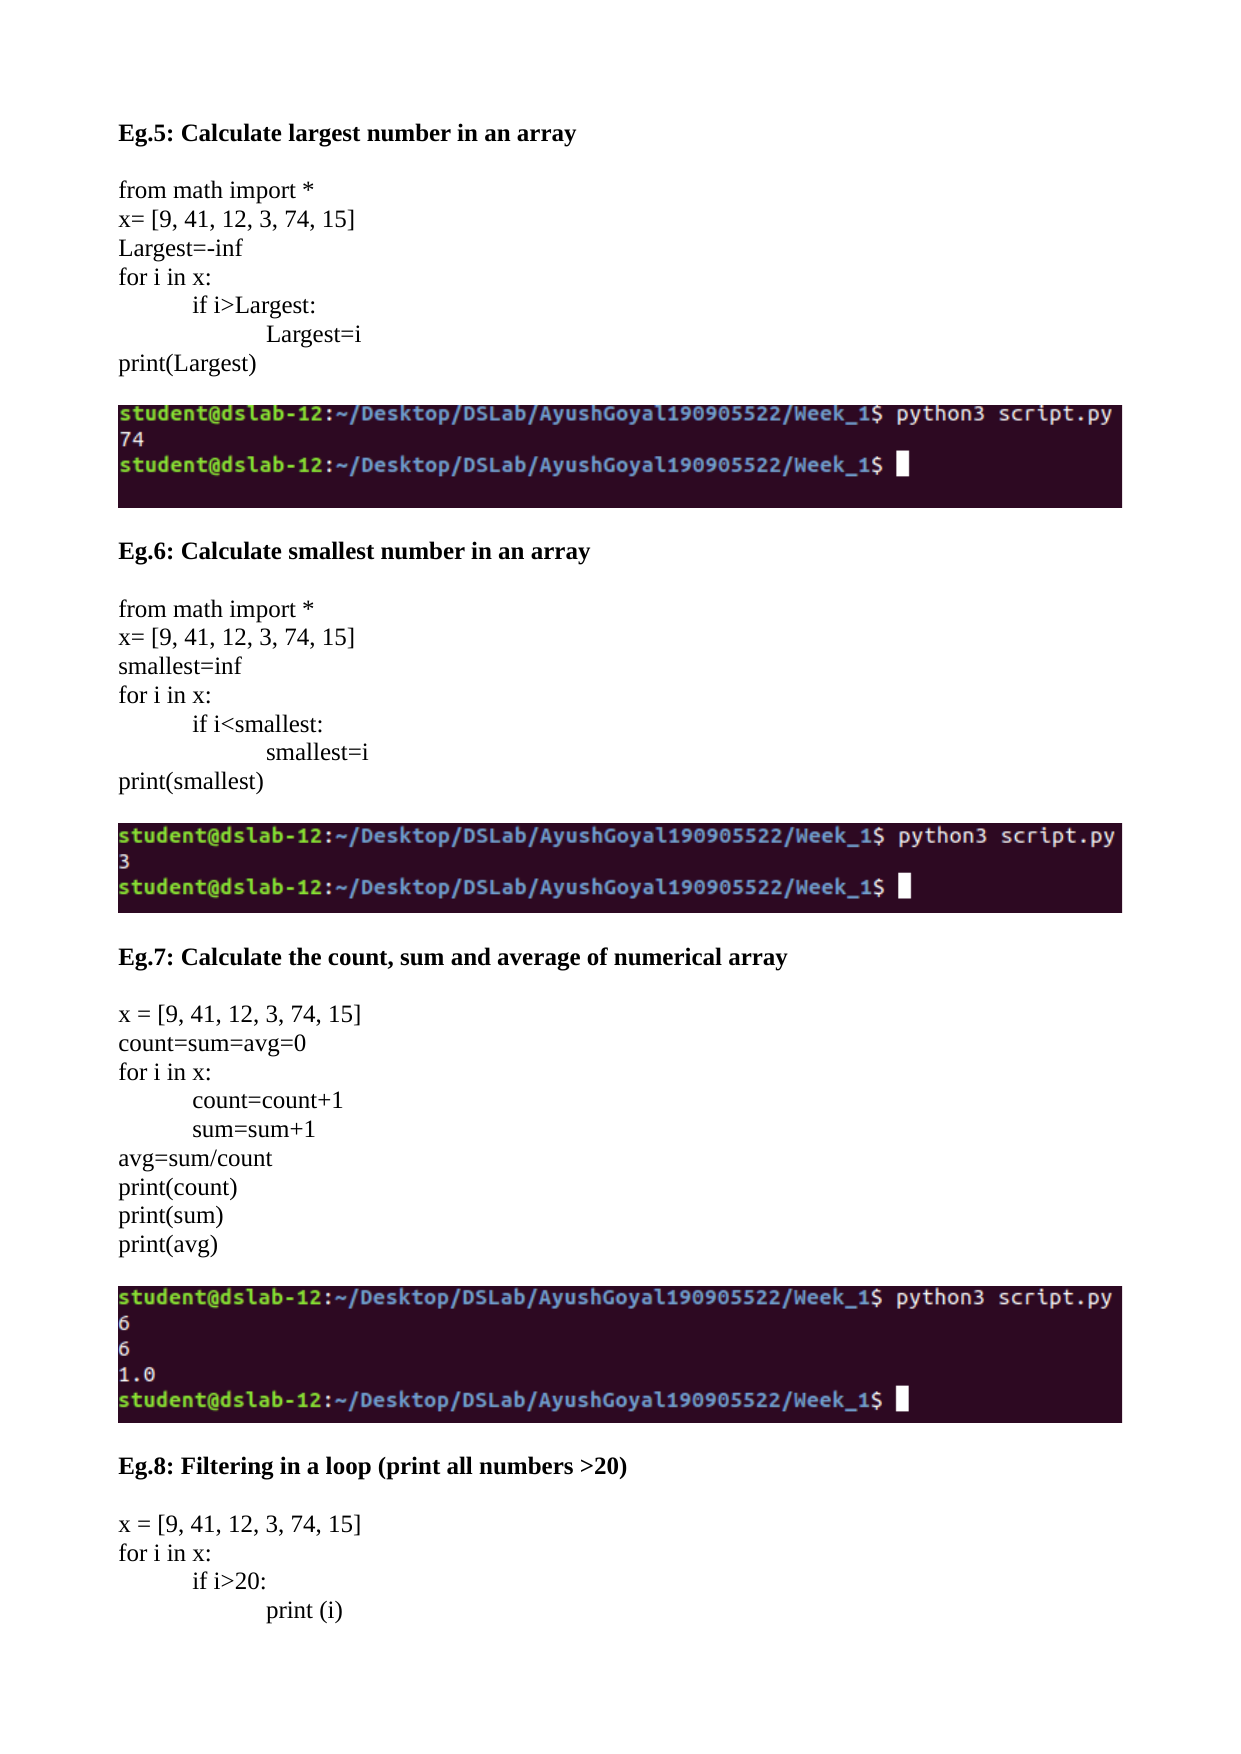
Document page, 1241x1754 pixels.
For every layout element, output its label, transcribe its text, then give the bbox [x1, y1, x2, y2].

picture [118, 823, 1123, 913]
text for i in x: [118, 680, 1122, 709]
text Eg.8: Filtering in a loop (print all numbers >20) [118, 1451, 1122, 1480]
text smallest=inf [118, 651, 1122, 680]
text count=sum=avg=0 [118, 1028, 1122, 1057]
text x= [9, 41, 12, 3, 74, 15] [118, 622, 1122, 651]
text print (i) [118, 1595, 1122, 1624]
text avg=sum/count [118, 1143, 1122, 1172]
text if i>20: [118, 1566, 1122, 1595]
text x= [9, 41, 12, 3, 74, 15] [118, 204, 1122, 233]
text if i>Largest: [118, 291, 1122, 319]
text smallest=i [118, 737, 1122, 766]
text for i in x: [118, 262, 1122, 291]
text print(count) [118, 1172, 1122, 1201]
text Eg.5: Calculate largest number in an array [118, 118, 1122, 147]
text x = [9, 41, 12, 3, 74, 15] [118, 999, 1122, 1028]
text Eg.6: Calculate smallest number in an array [118, 536, 1122, 565]
text Largest=i [118, 319, 1122, 348]
text if i<smallest: [118, 709, 1122, 737]
text from math import * [118, 176, 1122, 204]
text for i in x: [118, 1538, 1122, 1566]
text x = [9, 41, 12, 3, 74, 15] [118, 1509, 1122, 1538]
text print(avg) [118, 1229, 1122, 1258]
picture [118, 1286, 1123, 1423]
text sum=sum+1 [118, 1114, 1122, 1143]
text from math import * [118, 594, 1122, 622]
text print(sum) [118, 1201, 1122, 1229]
text print(smallest) [118, 766, 1122, 795]
text print(Largest) [118, 348, 1122, 377]
picture [118, 405, 1123, 508]
text for i in x: [118, 1057, 1122, 1086]
text count=count+1 [118, 1086, 1122, 1114]
text Largest=-inf [118, 233, 1122, 262]
text Eg.7: Calculate the count, sum and average of numerical array [118, 942, 1122, 971]
